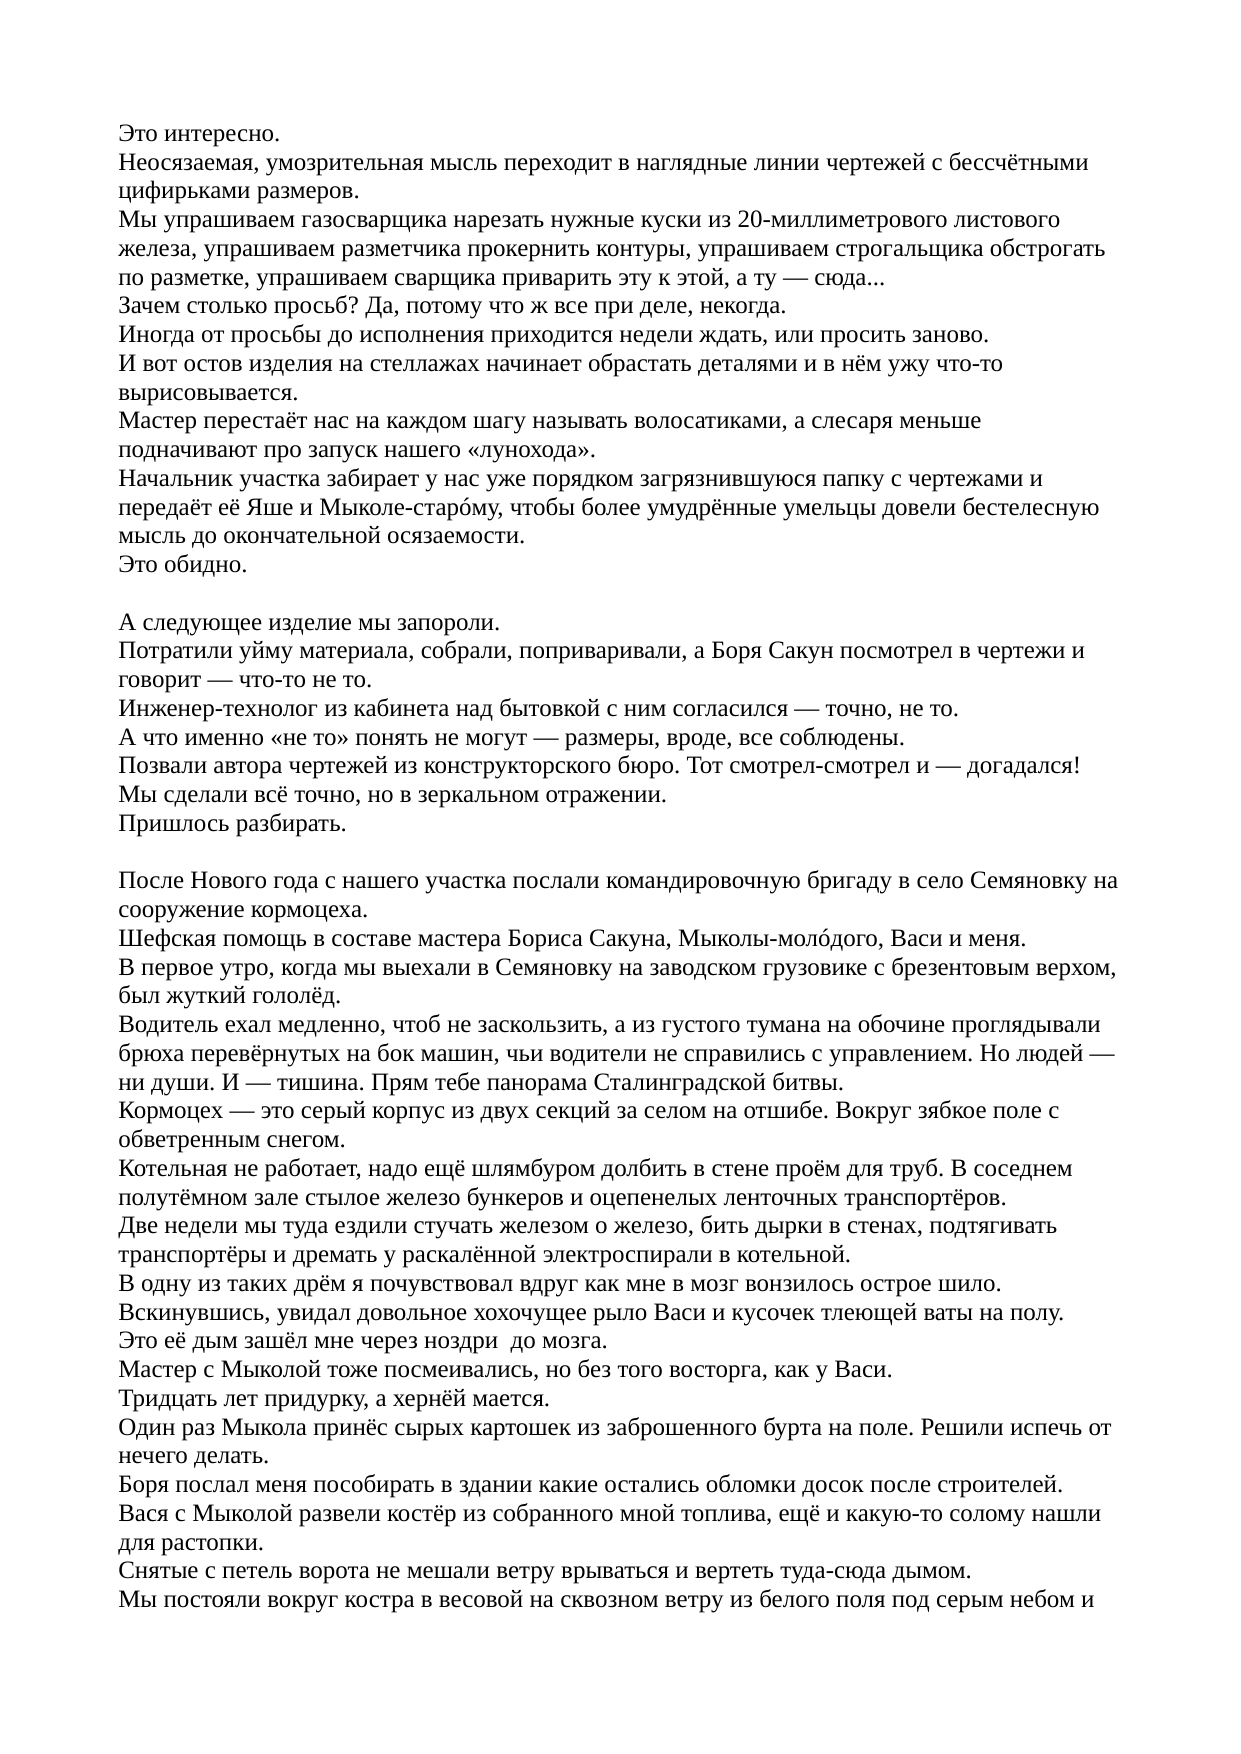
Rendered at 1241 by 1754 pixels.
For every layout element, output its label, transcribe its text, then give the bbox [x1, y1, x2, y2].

text Это её дым зашёл мне через ноздри до мозга. [118, 1326, 1122, 1354]
text Две недели мы туда ездили стучать железом о железо, бить дырки в стенах, подтягивать транспортёры и дремать у раскалённой электроспирали в котельной. [118, 1211, 1122, 1268]
text Боря послал меня пособирать в здании какие остались обломки досок после строителей. [118, 1469, 1122, 1498]
text Вася с Мыколой развели костёр из собранного мной топлива, ещё и какую-то солому нашли для растопки. [118, 1498, 1122, 1556]
text Мы постояли вокруг костра в весовой на сквозном ветру из белого поля под серым небом и [118, 1584, 1122, 1613]
text Иногда от просьбы до исполнения приходится недели ждать, или просить заново. [118, 319, 1122, 348]
text Позвали автора чертежей из конструкторского бюро. Тот смотрел-смотрел и — догадался! [118, 751, 1122, 779]
text В первое утро, когда мы выехали в Семяновку на заводском грузовике с брезентовым верхом, был жуткий гололёд. [118, 952, 1122, 1009]
text Мастер перестаёт нас на каждом шагу называть волосатиками, а слесаря меньше подначивают про запуск нашего «лунохода». [118, 406, 1122, 463]
text Потратили уйму материала, собрали, поприваривали, а Боря Сакун посмотрел в чертежи и говорит — что-то не то. [118, 636, 1122, 693]
text В одну из таких дрём я почувствовал вдруг как мне в мозг вонзилось острое шило. [118, 1268, 1122, 1297]
text А следующее изделие мы запороли. [118, 607, 1122, 636]
text Это обидно. [118, 549, 1122, 578]
text Мы упрашиваем газосварщика нарезать нужные куски из 20-миллиметрового листового железа, упрашиваем разметчика прокернить контуры, упрашиваем строгальщика обстрогать по разметке, упрашиваем сварщика приварить эту к этой, а ту — сюда... [118, 204, 1122, 291]
text И вот остов изделия на стеллажах начинает обрастать деталями и в нём ужу что-то вырисовывается. [118, 348, 1122, 406]
text После Нового года с нашего участка послали командировочную бригаду в село Семяновку на сооружение кормоцеха. [118, 866, 1122, 923]
text А что именно «не то» понять не могут — размеры, вроде, все соблюдены. [118, 722, 1122, 751]
text Котельная не работает, надо ещё шлямбуром долбить в стене проём для труб. В соседнем полутёмном зале стылое железо бункеров и оцепенелых ленточных транспортёров. [118, 1153, 1122, 1211]
text Снятые с петель ворота не мешали ветру врываться и вертеть туда-сюда дымом. [118, 1556, 1122, 1584]
text Кормоцех — это серый корпус из двух секций за селом на отшибе. Вокруг зябкое поле с обветренным снегом. [118, 1096, 1122, 1153]
text Инженер-технолог из кабинета над бытовкой с ним согласился — точно, не то. [118, 693, 1122, 722]
text Водитель ехал медленно, чтоб не заскользить, а из густого тумана на обочине проглядывали брюха перевёрнутых на бок машин, чьи водители не справились с управлением. Но людей — ни души. И — тишина. Прям тебе панорама Сталинградской битвы. [118, 1009, 1122, 1096]
text Начальник участка забирает у нас уже порядком загрязнившуюся папку с чертежами и передаёт её Яше и Мыколе-старóму, чтобы более умудрённые умельцы довели бестелесную мысль до окончательной осязаемости. [118, 463, 1122, 549]
text Тридцать лет придурку, а хернёй мается. [118, 1383, 1122, 1412]
text Пришлось разбирать. [118, 808, 1122, 837]
text Мы сделали всё точно, но в зеркальном отражении. [118, 779, 1122, 808]
text Один раз Мыкола принёс сырых картошек из заброшенного бурта на поле. Решили испечь от нечего делать. [118, 1412, 1122, 1469]
text Вскинувшись, увидал довольное хохочущее рыло Васи и кусочек тлеющей ваты на полу. [118, 1297, 1122, 1326]
text Шефская помощь в составе мастера Бориса Сакуна, Мыколы-молóдого, Васи и меня. [118, 923, 1122, 952]
text Это интересно. [118, 118, 1122, 147]
text Зачем столько просьб? Да, потому что ж все при деле, некогда. [118, 291, 1122, 319]
text Мастер с Мыколой тоже посмеивались, но без того восторга, как у Васи. [118, 1354, 1122, 1383]
text Неосязаемая, умозрительная мысль переходит в наглядные линии чертежей с бессчётными цифирьками размеров. [118, 147, 1122, 204]
